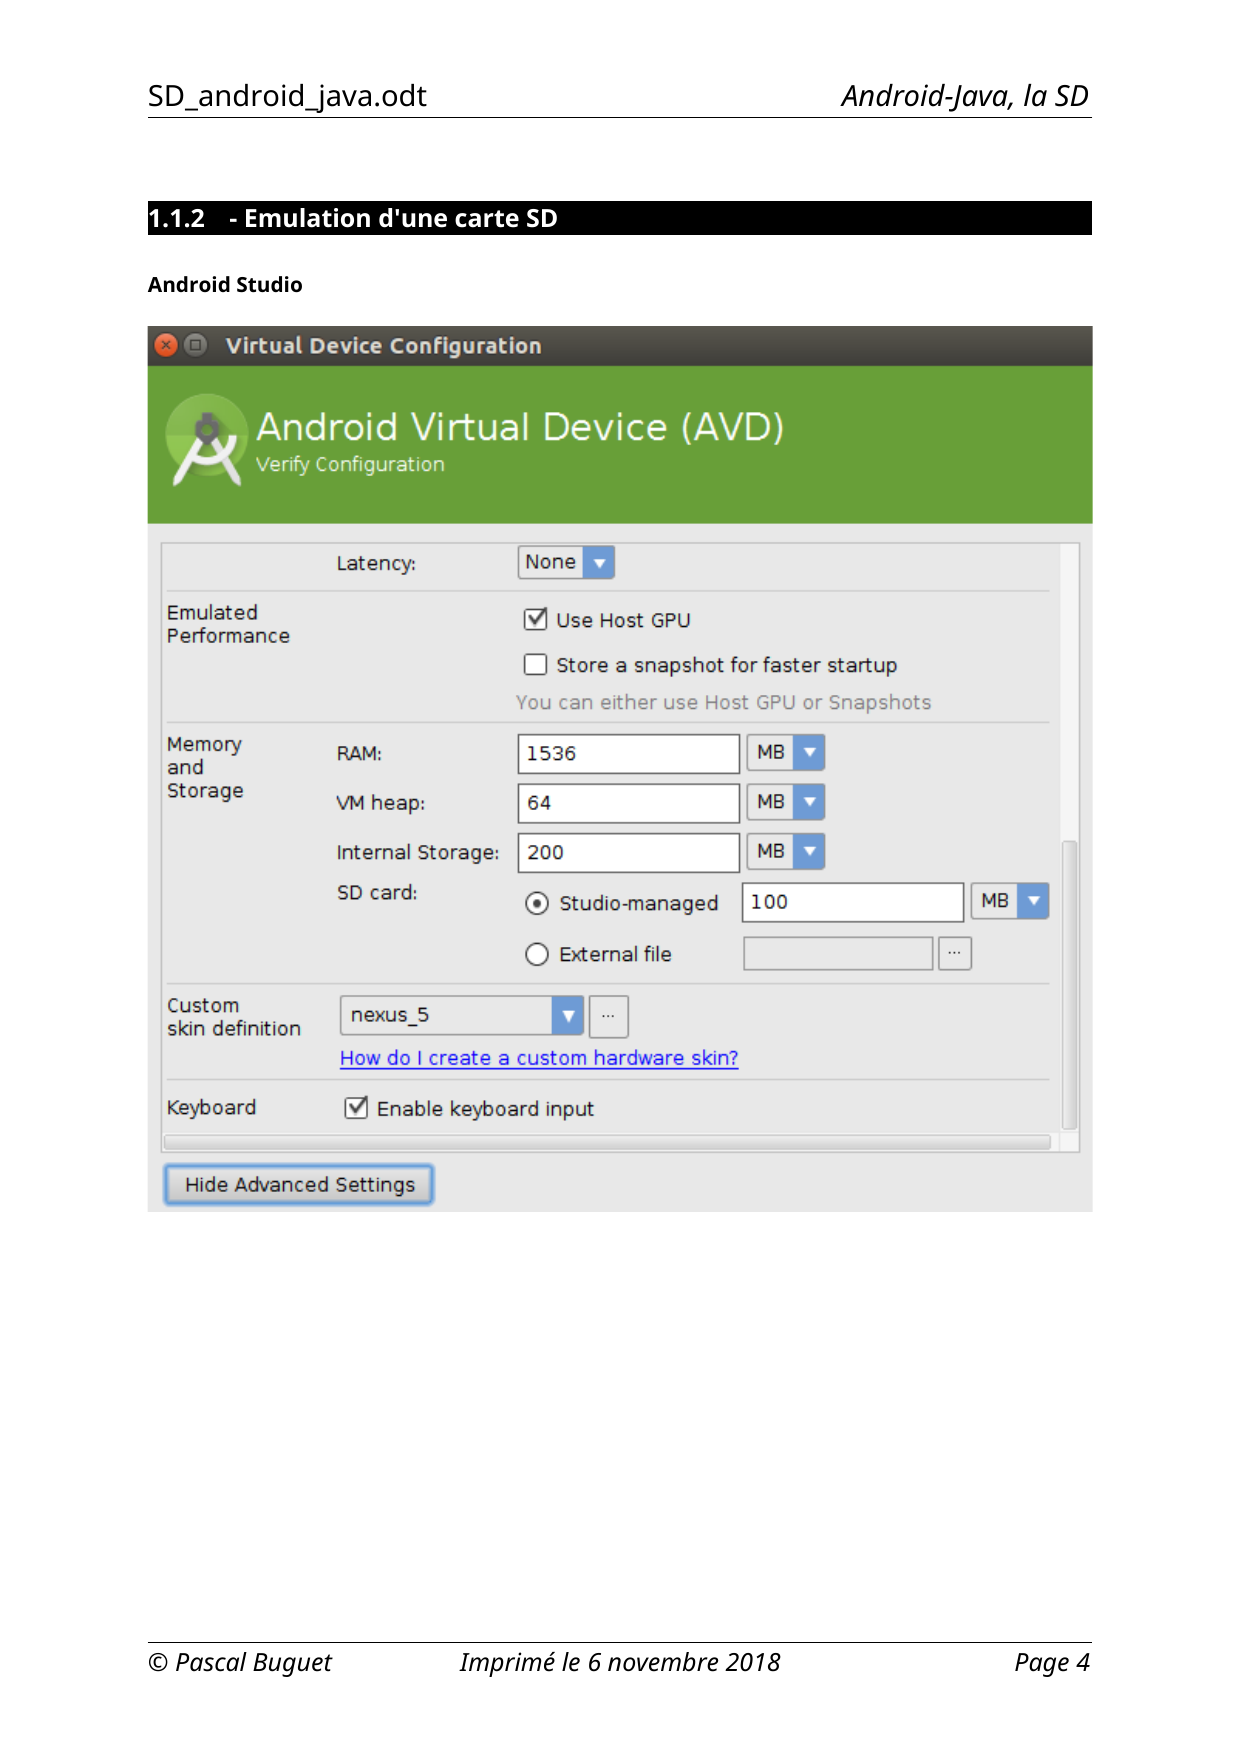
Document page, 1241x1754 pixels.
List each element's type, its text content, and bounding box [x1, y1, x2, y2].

text Android Studio [148, 270, 1092, 298]
picture [147, 326, 1093, 1212]
subtitle - Emulation d'une carte SD [148, 201, 1092, 235]
